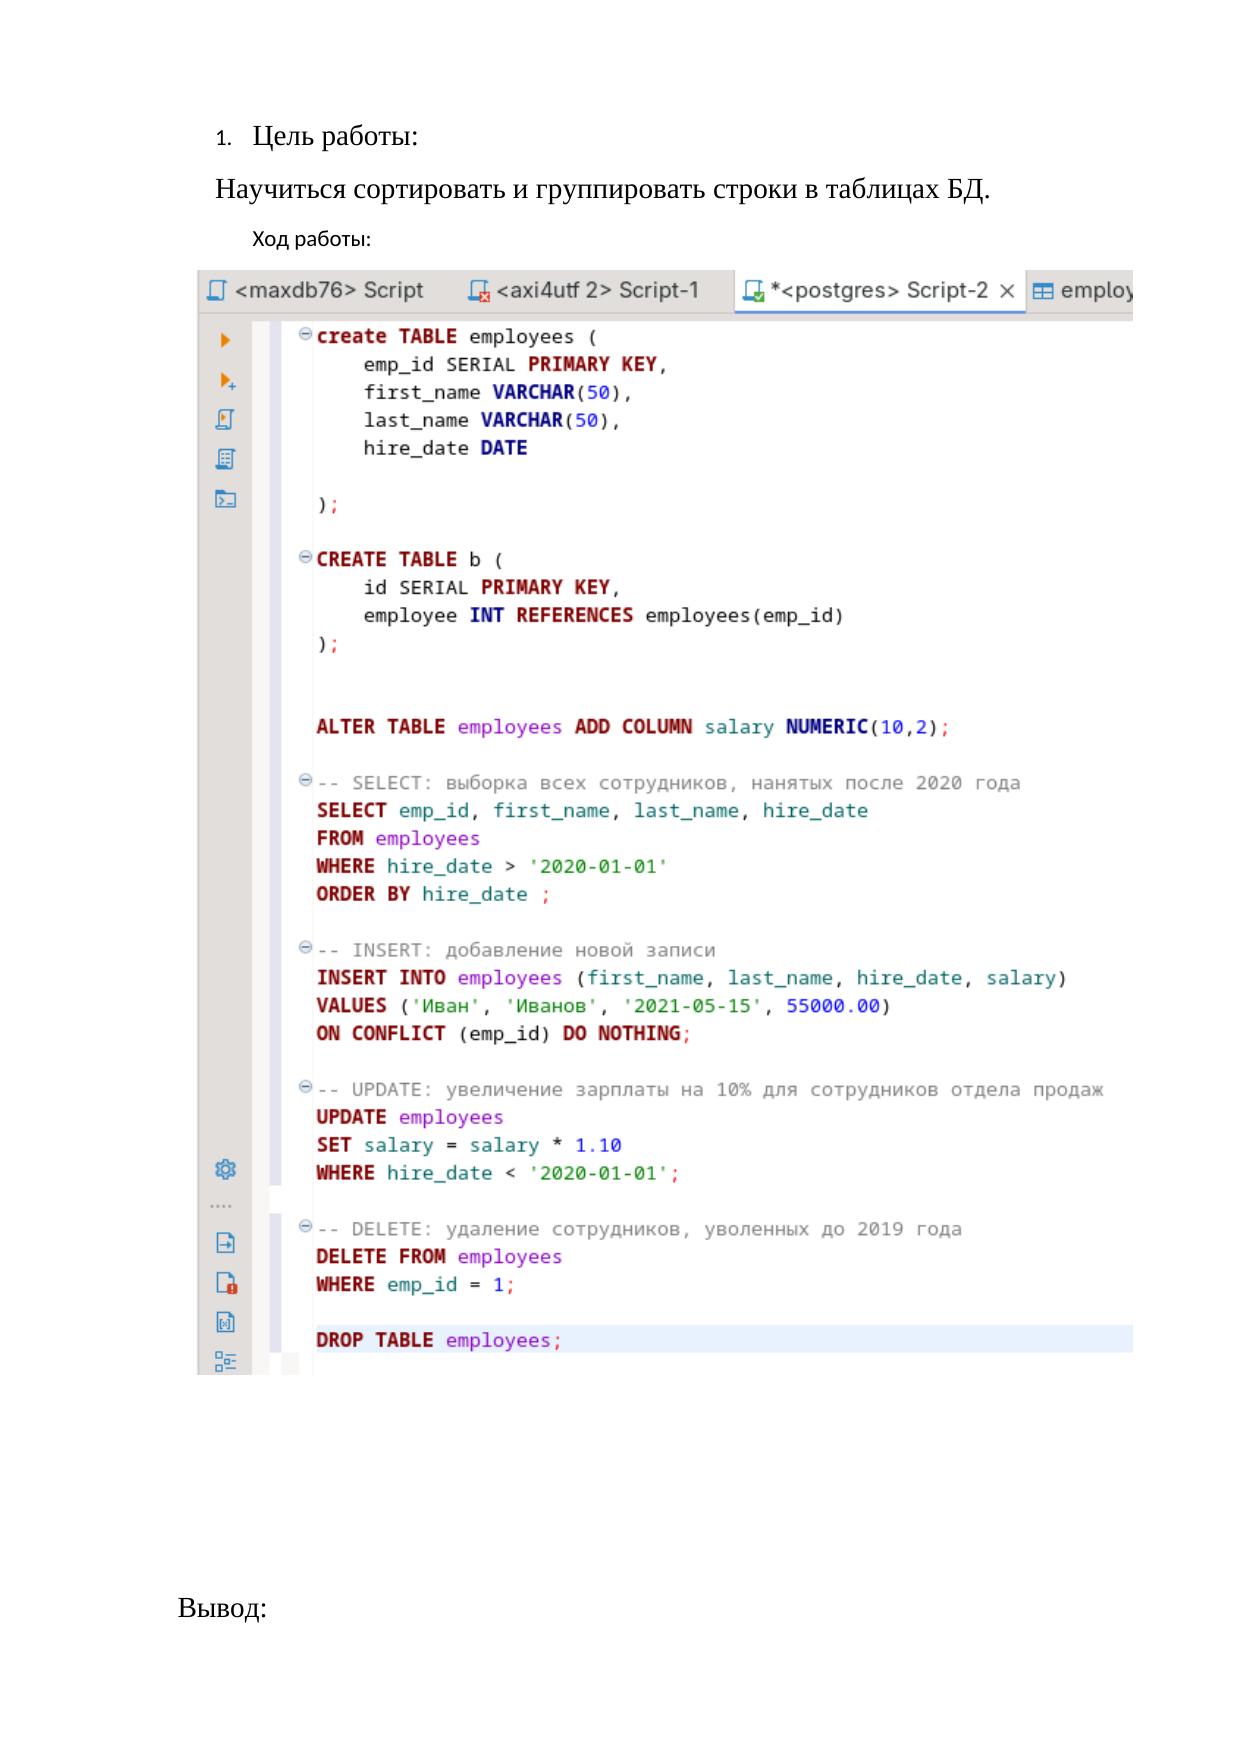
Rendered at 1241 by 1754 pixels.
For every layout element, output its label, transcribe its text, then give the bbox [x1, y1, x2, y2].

text Вывод: [177, 1590, 1152, 1623]
list Ход работы: [252, 224, 1152, 252]
text Научиться сортировать и группировать строки в таблицах БД. [215, 171, 1152, 204]
picture [196, 270, 1133, 1375]
list Цель работы: [215, 118, 1152, 152]
